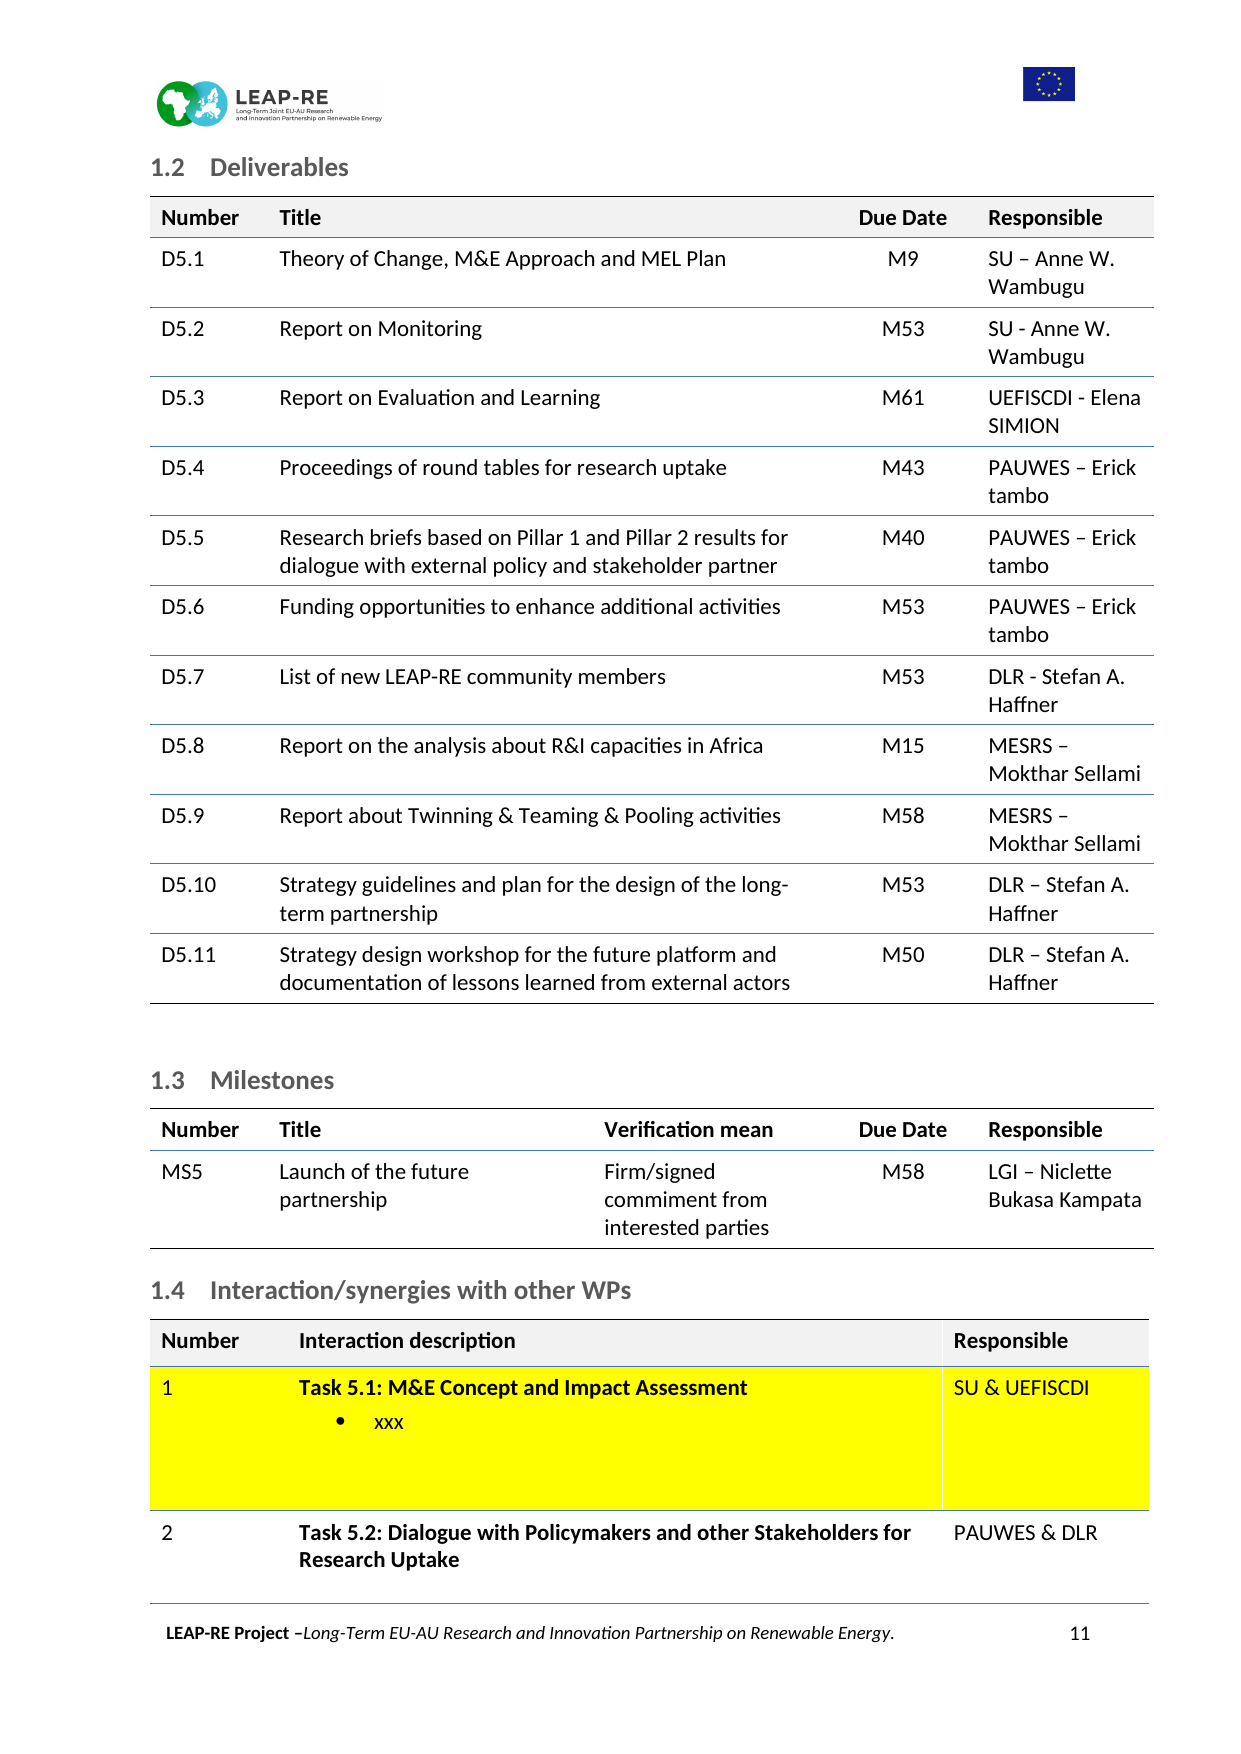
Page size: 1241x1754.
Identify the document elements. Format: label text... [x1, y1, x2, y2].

table_cell M61 [829, 377, 977, 446]
table_cell SU & UEFISCDI [943, 1367, 1149, 1510]
table_cell M58 [829, 1151, 977, 1247]
table_cell M9 [829, 238, 977, 307]
picture [155, 80, 384, 128]
table_cell M58 [829, 795, 977, 863]
table_cell PAUWES – Erick tambo [977, 447, 1154, 515]
table_cell M53 [829, 308, 977, 376]
table_header Number [150, 1320, 288, 1366]
table_cell DLR – Stefan A. Haffner [977, 934, 1154, 1002]
table_cell Launch of the future partnership [268, 1151, 593, 1247]
table_cell MESRS – Mokthar Sellami [977, 795, 1154, 863]
table_cell 2 [150, 1511, 288, 1603]
table_cell D5.11 [150, 934, 268, 1002]
table_cell Strategy design workshop for the future platform and documentation of lessons learned from external actors [268, 934, 829, 1002]
table_cell M15 [829, 725, 977, 794]
table_cell LGI – Niclette Bukasa Kampata [977, 1151, 1154, 1247]
table_cell PAUWES & DLR [943, 1511, 1149, 1603]
table_cell D5.4 [150, 447, 268, 515]
subtitle Deliverables [150, 150, 1090, 183]
table_cell D5.7 [150, 656, 268, 724]
table_header Responsible [943, 1320, 1149, 1366]
table_cell D5.2 [150, 308, 268, 376]
table_cell D5.9 [150, 795, 268, 863]
table_cell Report on the analysis about R&I capacities in Africa [268, 725, 829, 794]
table_header Due Date [829, 1109, 977, 1150]
table_cell 1 [150, 1367, 288, 1510]
table_cell M53 [829, 656, 977, 724]
table_header Title [268, 1109, 593, 1150]
subtitle Milestones [150, 1063, 1090, 1096]
picture [1022, 66, 1075, 102]
table_cell UEFISCDI - Elena SIMION [977, 377, 1154, 446]
table_cell Report on Monitoring [268, 308, 829, 376]
table_cell PAUWES – Erick tambo [977, 586, 1154, 654]
table_cell Task 5.1: M&E Concept and Impact Assessment xxx [288, 1367, 942, 1510]
table_cell M53 [829, 586, 977, 654]
table_cell SU – Anne W. Wambugu [977, 238, 1154, 307]
table_cell DLR - Stefan A. Haffner [977, 656, 1154, 724]
table_header Title [268, 197, 829, 237]
table_cell M50 [829, 934, 977, 1002]
table_header Verification mean [593, 1109, 829, 1150]
table_cell D5.1 [150, 238, 268, 307]
table_header Number [150, 1109, 268, 1150]
table_cell M40 [829, 516, 977, 585]
table_cell M53 [829, 864, 977, 933]
table_cell Report about Twinning & Teaming & Pooling activities [268, 795, 829, 863]
table_cell M43 [829, 447, 977, 515]
table_cell D5.8 [150, 725, 268, 794]
table_cell D5.3 [150, 377, 268, 446]
table_cell Funding opportunities to enhance additional activities [268, 586, 829, 654]
subtitle Interaction/synergies with other WPs [150, 1273, 1090, 1307]
table_cell MESRS – Mokthar Sellami [977, 725, 1154, 794]
table_cell Report on Evaluation and Learning [268, 377, 829, 446]
table_cell DLR – Stefan A. Haffner [977, 864, 1154, 933]
table_cell MS5 [150, 1151, 268, 1247]
table_header Responsible [977, 197, 1154, 237]
table_header Due Date [829, 197, 977, 237]
table_cell Task 5.2: Dialogue with Policymakers and other Stakeholders for Research Uptake Task 4.1.: Expanding, managing and animating the LEAP-RE community workshop contributions contributions to the clustering process building a knowledge management and communication framework (Sorting House Mechanism and Sorting House Network, including building an online community) Task 5.1 M&E Concept and Impact Assessment & Task 4.2.: Knowledge capitalisation, valorisation, & scientific dissemination building a knowledge management and communication framework (Sorting House Mechanism and Sorting House Network, including building an online community) designing a coordination and infrastructure approach for long-term MEL activities Task 4.3.: Innovation Accelerator building a knowledge management and communication framework (Sorting House Mechanism and Sorting House Network) Task 4.4.: Programme communication Communication plan and material Awareness strategy Design of digital workspaces [288, 1511, 942, 1603]
table_cell SU - Anne W. Wambugu [977, 308, 1154, 376]
table_cell List of new LEAP-RE community members [268, 656, 829, 724]
table_cell D5.6 [150, 586, 268, 654]
table_cell Firm/signed commiment from interested parties [593, 1151, 829, 1247]
table_cell Theory of Change, M&E Approach and MEL Plan [268, 238, 829, 307]
table_header Responsible [977, 1109, 1154, 1150]
table_cell Strategy guidelines and plan for the design of the long-term partnership [268, 864, 829, 933]
table_cell D5.5 [150, 516, 268, 585]
table_cell PAUWES – Erick tambo [977, 516, 1154, 585]
table_cell Research briefs based on Pillar 1 and Pillar 2 results for dialogue with external policy and stakeholder partner [268, 516, 829, 585]
table_cell D5.10 [150, 864, 268, 933]
table_cell Proceedings of round tables for research uptake [268, 447, 829, 515]
table_header Interaction description [288, 1320, 942, 1366]
table_header Number [150, 197, 268, 237]
